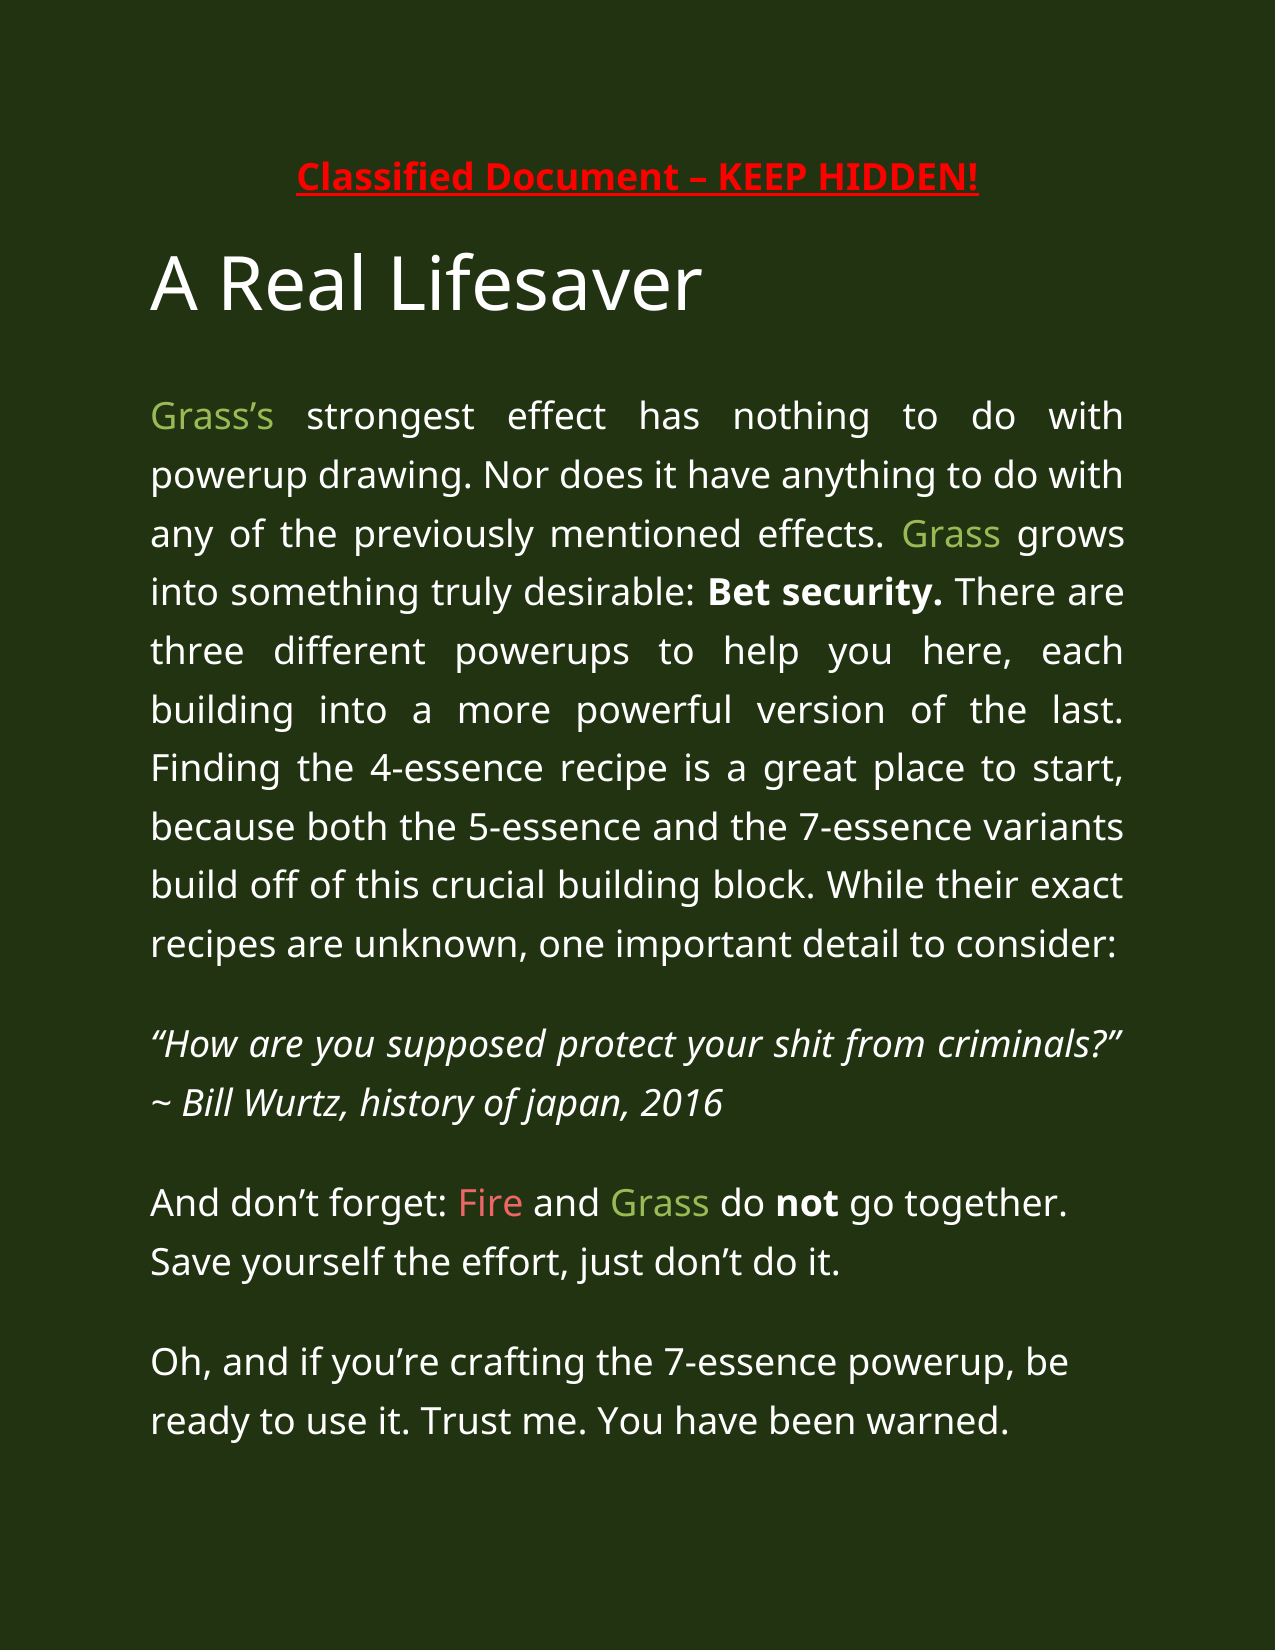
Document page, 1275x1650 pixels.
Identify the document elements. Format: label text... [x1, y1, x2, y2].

text Oh, and if you’re crafting the 7-essence powerup, be ready to use it. Trust me. You have been warned. [150, 1336, 1125, 1445]
text Grass’s strongest effect has nothing to do with powerup drawing. Nor does it have anything to do with any of the previously mentioned effects. Grass grows into something truly desirable: Bet security. There are three different powerups to help you here, each building into a more powerful version of the last. Finding the 4-essence recipe is a great place to start, because both the 5-essence and the 7-essence variants build off of this crucial building block. While their exact recipes are unknown, one important detail to consider: [150, 390, 1125, 968]
text “How are you supposed protect your shit from criminals?” ~ Bill Wurtz, history of japan, 2016 [150, 1018, 1125, 1127]
subtitle A Real Lifesaver [150, 231, 1125, 333]
text And don’t forget: Fire and Grass do not go together. Save yourself the effort, just don’t do it. [150, 1177, 1125, 1286]
